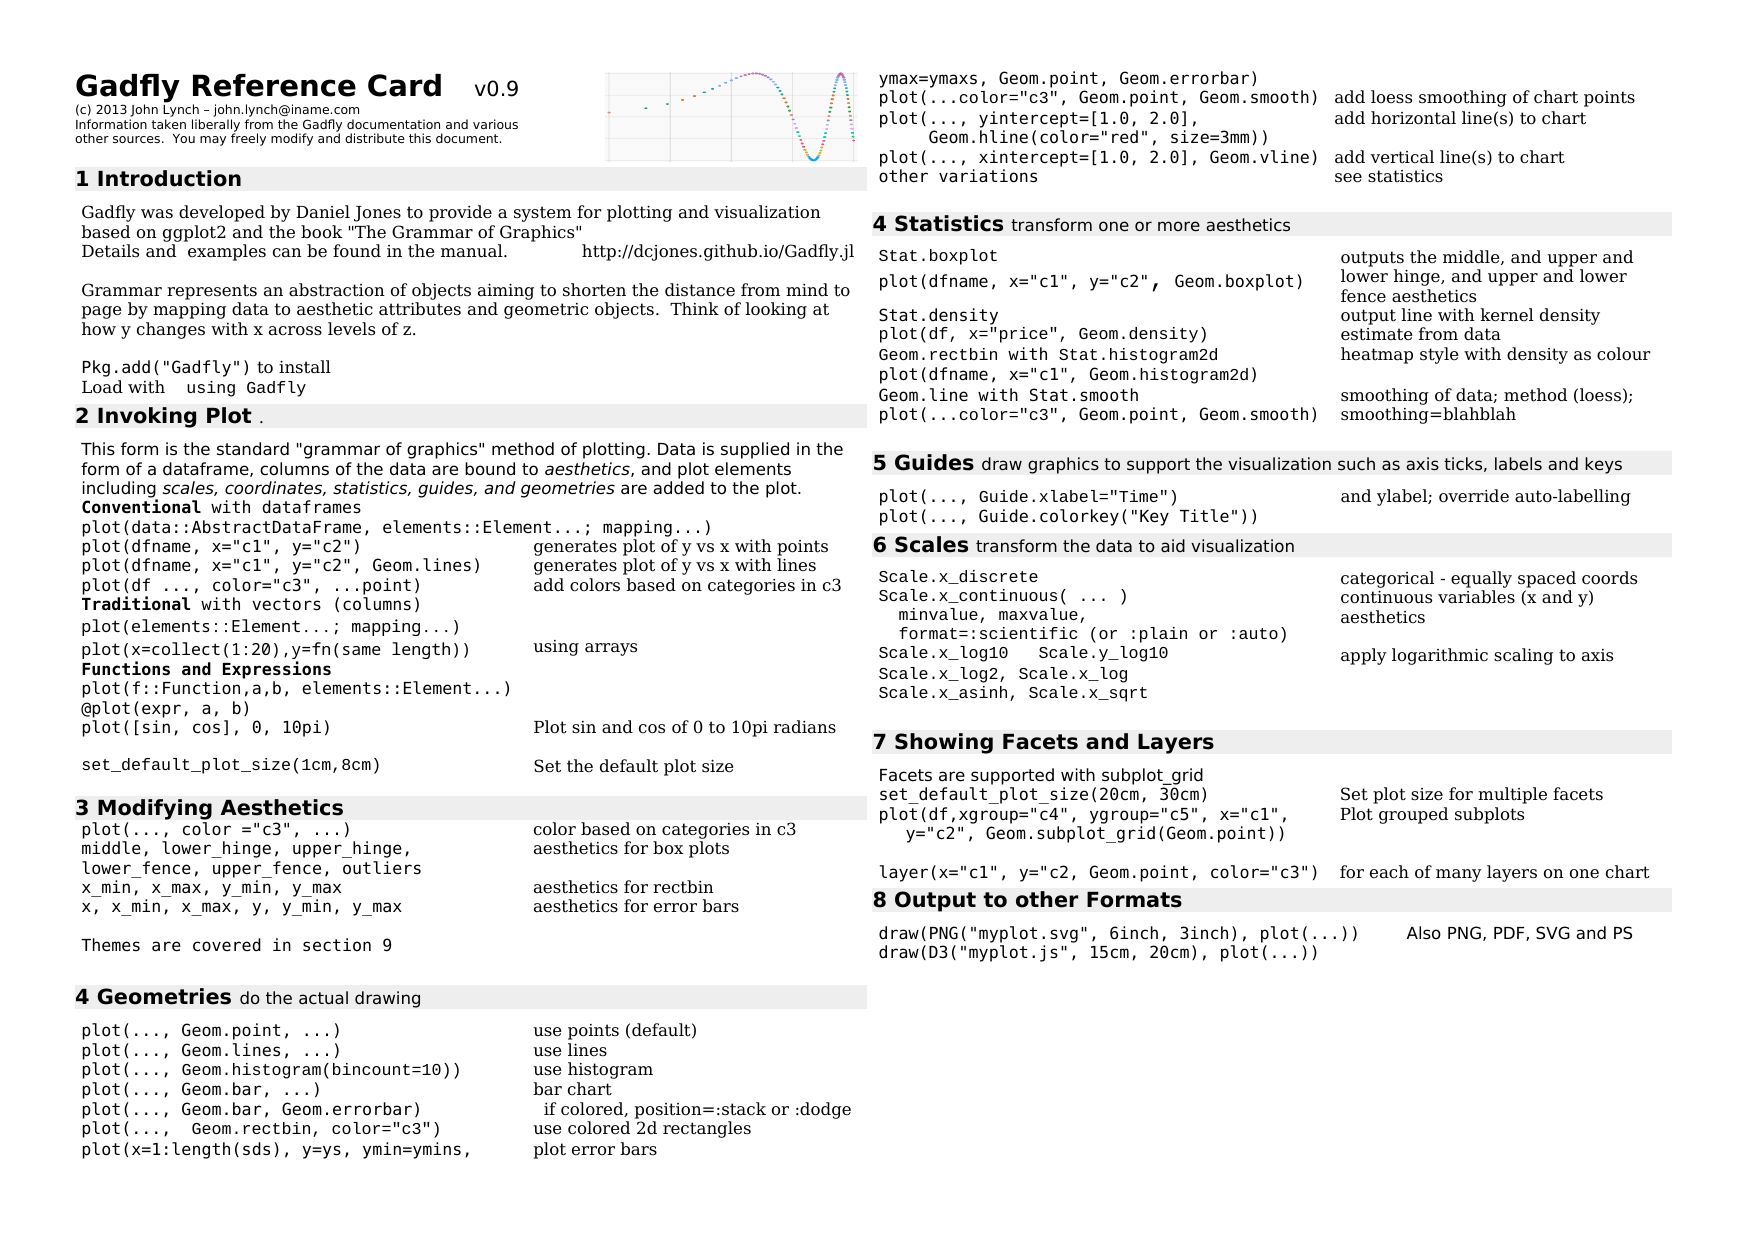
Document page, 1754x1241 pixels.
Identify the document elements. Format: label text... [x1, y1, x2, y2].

table_cell [75, 738, 527, 757]
text 3 Modifying Aesthetics [75, 796, 867, 820]
table_cell [1334, 704, 1671, 724]
table_cell add vertical line(s) to chart [1328, 148, 1672, 167]
table_cell [872, 843, 1333, 863]
table_cell plot(..., Geom.rectbin, color="c3") [75, 1119, 527, 1139]
table_cell Grammar represents an abstraction of objects aiming to shorten the distance from mind to page by mapping data to aesthetic attributes and geometric objects. Think of looking at how y changes with x across levels of z. [75, 281, 868, 339]
table_cell [1328, 69, 1672, 88]
table_header use points (default) [527, 1021, 868, 1040]
table_cell plot(df ..., color="c3", ...point) [75, 576, 527, 595]
table_cell plot(..., yintercept=[1.0, 2.0], Geom.hline(color="red", size=3mm)) [872, 109, 1328, 148]
table_cell [527, 738, 869, 757]
table_cell plot(df,xgroup="c4", ygroup="c5", x="c1", y="c2", Geom.subplot_grid(Geom.point)) [872, 805, 1333, 843]
table_cell Set the default plot size [527, 757, 869, 776]
table_cell plot(dfname, x="c1", y="c2") [75, 537, 527, 556]
table_cell Details and examples can be found in the manual. http://dcjones.github.io/Gadfly.jl [75, 242, 868, 261]
table_cell plot(..., Geom.bar, Geom.errorbar) [75, 1100, 527, 1119]
table_cell Functions and Expressions [75, 660, 869, 679]
table_cell [527, 615, 869, 637]
table_header color based on categories in c3 [527, 820, 869, 839]
table_cell [1334, 508, 1671, 527]
table_cell x_min, x_max, y_min, y_max [75, 878, 527, 897]
table_cell [527, 776, 869, 796]
text 8 Output to other Formats [872, 888, 1672, 912]
table_cell Stat.density plot(df, x="price", Geom.density) [872, 306, 1334, 344]
table_cell [1328, 186, 1672, 206]
table_header draw(PNG("myplot.svg", 6inch, 3inch), plot(...)) draw(D3("myplot.js", 15cm, 20cm), plot(...)) [872, 924, 1400, 963]
text 2 Invoking Plot . [75, 404, 867, 428]
table_cell use lines [527, 1040, 868, 1060]
table_cell Geom.line with Stat.smooth plot(...color="c3", Geom.point, Geom.smooth) [872, 386, 1334, 426]
text Information taken liberally from the Gadfly documentation and various other sources. You may freely modify and distribute this document. [75, 117, 604, 147]
table_cell plot(f::Function,a,b, elements::Element...) @plot(expr, a, b) [75, 679, 527, 718]
table_cell Set plot size for multiple facets [1334, 785, 1672, 804]
text 4 Geometries do the actual drawing [75, 985, 867, 1009]
table_cell [75, 339, 868, 358]
table_cell using arrays [527, 637, 869, 660]
table_cell [527, 679, 869, 718]
table_cell x, x_min, x_max, y, y_min, y_max [75, 897, 527, 917]
text 1 Introduction [75, 167, 867, 191]
text 5 Guides draw graphics to support the visualization such as axis ticks, labels and keys [872, 451, 1672, 475]
table_header categorical - equally spaced coords continuous variables (x and y) aesthetics apply logarithmic scaling to axis [1334, 569, 1671, 666]
table_cell plot(..., xintercept=[1.0, 2.0], Geom.vline) [872, 148, 1328, 167]
table_cell [872, 704, 1334, 724]
table_cell ymax=ymaxs, Geom.point, Geom.errorbar) [872, 69, 1328, 88]
table_cell aesthetics for rectbin [527, 878, 869, 897]
table_cell heatmap style with density as colour [1334, 345, 1671, 386]
table_cell [1334, 685, 1671, 704]
table_cell plot(x=collect(1:20),y=fn(same length)) [75, 637, 527, 660]
table_cell other variations [872, 167, 1328, 186]
table_header Stat.boxplot plot(dfname, x="c1", y="c2", Geom.boxplot) [872, 248, 1334, 306]
table_header Also PNG, PDF, SVG and PS [1400, 924, 1672, 963]
table_cell Conventional with dataframes [75, 498, 869, 518]
table_cell [75, 955, 869, 979]
table_cell if colored, position=:stack or :dodge [527, 1100, 868, 1119]
table_header This form is the standard "grammar of graphics" method of plotting. Data is supplied in the form of a dataframe, columns of the data are bound to aesthetics, and plot elements including scales, coordinates, statistics, guides, and geometries are added to the plot. [75, 440, 869, 498]
table_cell Themes are covered in section 9 [75, 936, 869, 955]
table_cell [1334, 666, 1671, 685]
table_cell output line with kernel density estimate from data [1334, 306, 1671, 344]
text 7 Showing Facets and Layers [872, 730, 1672, 754]
table_cell see statistics [1328, 167, 1672, 186]
table_cell [1334, 426, 1671, 445]
text Gadfly Reference Card v0.9 [75, 69, 867, 103]
table_cell aesthetics for box plots [527, 839, 869, 878]
table_header Scale.x_discrete Scale.x_continuous( ... ) minvalue, maxvalue, format=:scientific (or :plain or :auto) Scale.x_log10 Scale.y_log10 [872, 569, 1334, 666]
table_cell Load with using Gadfly [75, 378, 868, 398]
table_cell [872, 186, 1328, 206]
table_header plot(..., Geom.point, ...) [75, 1021, 527, 1040]
table_cell plot(x=1:length(sds), y=ys, ymin=ymins, [75, 1140, 527, 1159]
table_cell plot(elements::Element...; mapping...) [75, 615, 527, 637]
table_cell plot(data::AbstractDataFrame, elements::Element...; mapping...) [75, 518, 869, 537]
table_cell smoothing of data; method (loess); smoothing=blahblah [1334, 386, 1671, 426]
table_cell [75, 261, 868, 281]
table_cell Scale.x_asinh, Scale.x_sqrt [872, 685, 1334, 704]
table_cell plot(..., Geom.histogram(bincount=10)) [75, 1060, 527, 1080]
table_cell use histogram [527, 1060, 868, 1080]
table_cell layer(x="c1", y="c2, Geom.point, color="c3") [872, 863, 1333, 882]
table_cell use colored 2d rectangles [527, 1119, 868, 1139]
table_cell generates plot of y vs x with lines [527, 556, 869, 576]
table_cell [1334, 843, 1672, 863]
table_cell generates plot of y vs x with points [527, 537, 869, 556]
table_cell [872, 426, 1334, 445]
table_cell Plot grouped subplots [1334, 805, 1672, 843]
table_cell bar chart [527, 1080, 868, 1100]
text (c) 2013 John Lynch – john.lynch@iname.com [75, 103, 604, 117]
table_header plot(..., color ="c3", ...) [75, 820, 527, 839]
table_cell Geom.rectbin with Stat.histogram2d plot(dfname, x="c1", Geom.histogram2d) [872, 345, 1334, 386]
table_cell set_default_plot_size(20cm, 30cm) [872, 785, 1333, 804]
table_cell add loess smoothing of chart points [1328, 88, 1672, 109]
table_cell set_default_plot_size(1cm,8cm) [75, 757, 527, 776]
table_cell Pkg.add("Gadfly") to install [75, 358, 868, 378]
table_cell Plot sin and cos of 0 to 10pi radians [527, 718, 869, 737]
table_cell add horizontal line(s) to chart [1328, 109, 1672, 148]
table_header Gadfly was developed by Daniel Jones to provide a system for plotting and visualization based on ggplot2 and the book "The Grammar of Graphics" [75, 203, 868, 242]
text 6 Scales transform the data to aid visualization [872, 533, 1672, 557]
picture [604, 72, 858, 162]
table_cell plot error bars [527, 1140, 868, 1159]
table_cell [75, 776, 527, 796]
table_cell Traditional with vectors (columns) [75, 595, 869, 614]
table_header Facets are supported with subplot_grid [872, 766, 1672, 785]
table_cell plot(...color="c3", Geom.point, Geom.smooth) [872, 88, 1328, 109]
table_cell middle, lower_hinge, upper_hinge, lower_fence, upper_fence, outliers [75, 839, 527, 878]
table_cell plot(..., Geom.bar, ...) [75, 1080, 527, 1100]
text 4 Statistics transform one or more aesthetics [872, 212, 1672, 236]
table_cell for each of many layers on one chart [1334, 863, 1672, 882]
table_header and ylabel; override auto-labelling [1334, 487, 1671, 507]
table_cell add colors based on categories in c3 [527, 576, 869, 595]
table_cell plot(..., Guide.colorkey("Key Title")) [872, 508, 1334, 527]
table_cell plot(dfname, x="c1", y="c2", Geom.lines) [75, 556, 527, 576]
table_cell plot([sin, cos], 0, 10pi) [75, 718, 527, 737]
table_header plot(..., Guide.xlabel="Time") [872, 487, 1334, 507]
table_cell aesthetics for error bars [527, 897, 869, 917]
table_header outputs the middle, and upper and lower hinge, and upper and lower fence aesthetics [1334, 248, 1671, 306]
table_cell Scale.x_log2, Scale.x_log [872, 666, 1334, 685]
table_cell plot(..., Geom.lines, ...) [75, 1040, 527, 1060]
table_cell [75, 917, 869, 936]
